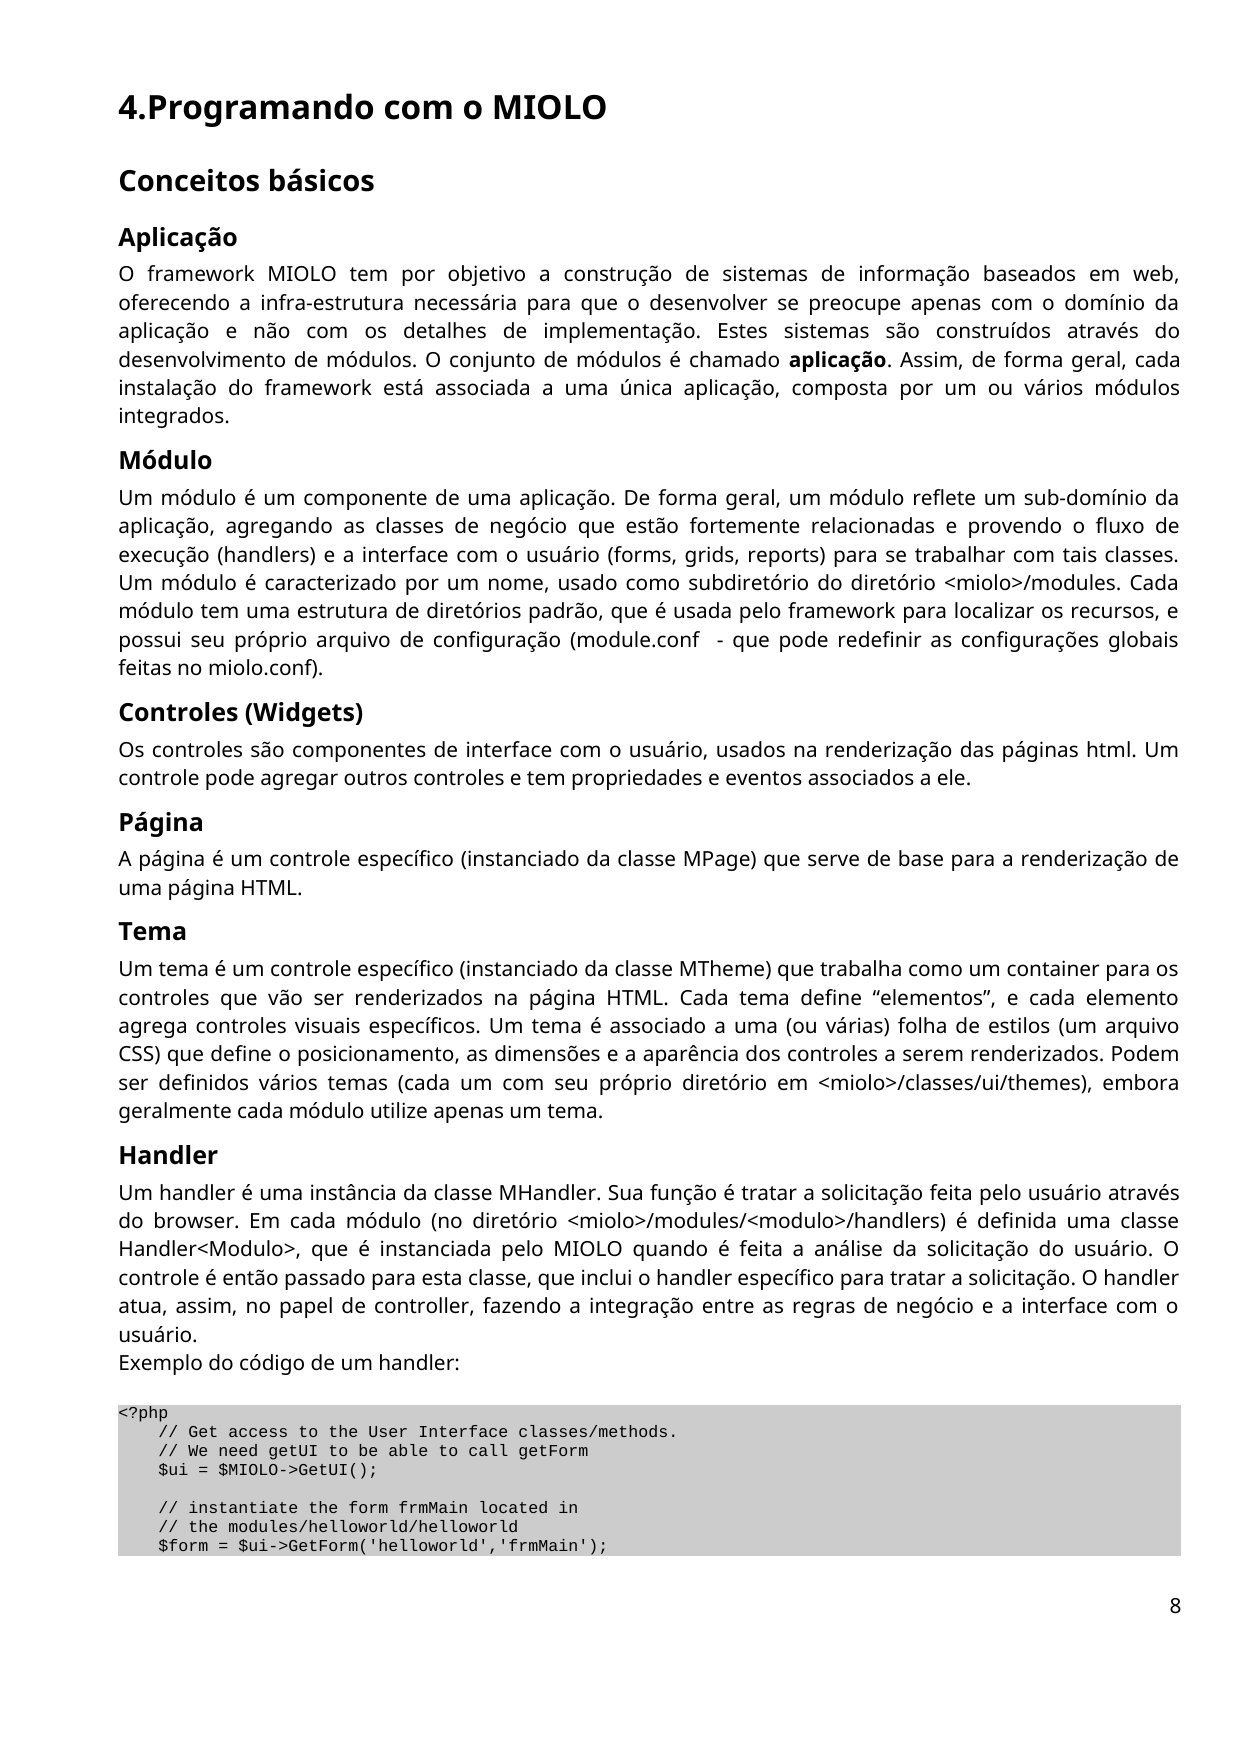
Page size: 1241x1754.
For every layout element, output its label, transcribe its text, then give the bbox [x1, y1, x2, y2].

text Um módulo é um componente de uma aplicação. De forma geral, um módulo reflete um sub-domínio da aplicação, agregando as classes de negócio que estão fortemente relacionadas e provendo o fluxo de execução (handlers) e a interface com o usuário (forms, grids, reports) para se trabalhar com tais classes. Um módulo é caracterizado por um nome, usado como subdiretório do diretório <miolo>/modules. Cada módulo tem uma estrutura de diretórios padrão, que é usada pelo framework para localizar os recursos, e possui seu próprio arquivo de configuração (module.conf - que pode redefinir as configurações globais feitas no miolo.conf). [118, 483, 1181, 682]
text A página é um controle específico (instanciado da classe MPage) que serve de base para a renderização de uma página HTML. [118, 844, 1181, 901]
subtitle Aplicação [118, 219, 1181, 253]
text Os controles são componentes de interface com o usuário, usados na renderização das páginas html. Um controle pode agregar outros controles e tem propriedades e eventos associados a ele. [118, 735, 1181, 792]
text // Get access to the User Interface classes/methods. [118, 1424, 1181, 1443]
text <?php [118, 1405, 1181, 1424]
text Um handler é uma instância da classe MHandler. Sua função é tratar a solicitação feita pelo usuário através do browser. Em cada módulo (no diretório <miolo>/modules/<modulo>/handlers) é definida uma classe Handler<Modulo>, que é instanciada pelo MIOLO quando é feita a análise da solicitação do usuário. O controle é então passado para esta classe, que inclui o handler específico para tratar a solicitação. O handler atua, assim, no papel de controller, fazendo a integração entre as regras de negócio e a interface com o usuário. [118, 1178, 1181, 1348]
text // We need getUI to be able to call getForm [118, 1443, 1181, 1462]
text $form = $ui->GetForm('helloworld','frmMain'); [118, 1537, 1181, 1556]
subtitle Tema [118, 914, 1181, 948]
text O framework MIOLO tem por objetivo a construção de sistemas de informação baseados em web, oferecendo a infra-estrutura necessária para que o desenvolver se preocupe apenas com o domínio da aplicação e não com os detalhes de implementação. Estes sistemas são construídos através do desenvolvimento de módulos. O conjunto de módulos é chamado aplicação. Assim, de forma geral, cada instalação do framework está associada a uma única aplicação, composta por um ou vários módulos integrados. [118, 259, 1181, 430]
text $ui = $MIOLO->GetUI(); [118, 1462, 1181, 1481]
subtitle Módulo [118, 443, 1181, 477]
subtitle Controles (Widgets) [118, 694, 1181, 728]
subtitle Conceitos básicos [118, 161, 1181, 200]
subtitle Programando com o MIOLO [118, 84, 1181, 129]
text // the modules/helloworld/helloworld [118, 1518, 1181, 1537]
text // instantiate the form frmMain located in [118, 1499, 1181, 1518]
text Exemplo do código de um handler: [118, 1348, 1181, 1377]
subtitle Handler [118, 1137, 1181, 1171]
text Um tema é um controle específico (instanciado da classe MTheme) que trabalha como um container para os controles que vão ser renderizados na página HTML. Cada tema define “elementos”, e cada elemento agrega controles visuais específicos. Um tema é associado a uma (ou várias) folha de estilos (um arquivo CSS) que define o posicionamento, as dimensões e a aparência dos controles a serem renderizados. Podem ser definidos vários temas (cada um com seu próprio diretório em <miolo>/classes/ui/themes), embora geralmente cada módulo utilize apenas um tema. [118, 954, 1181, 1125]
subtitle Página [118, 804, 1181, 838]
